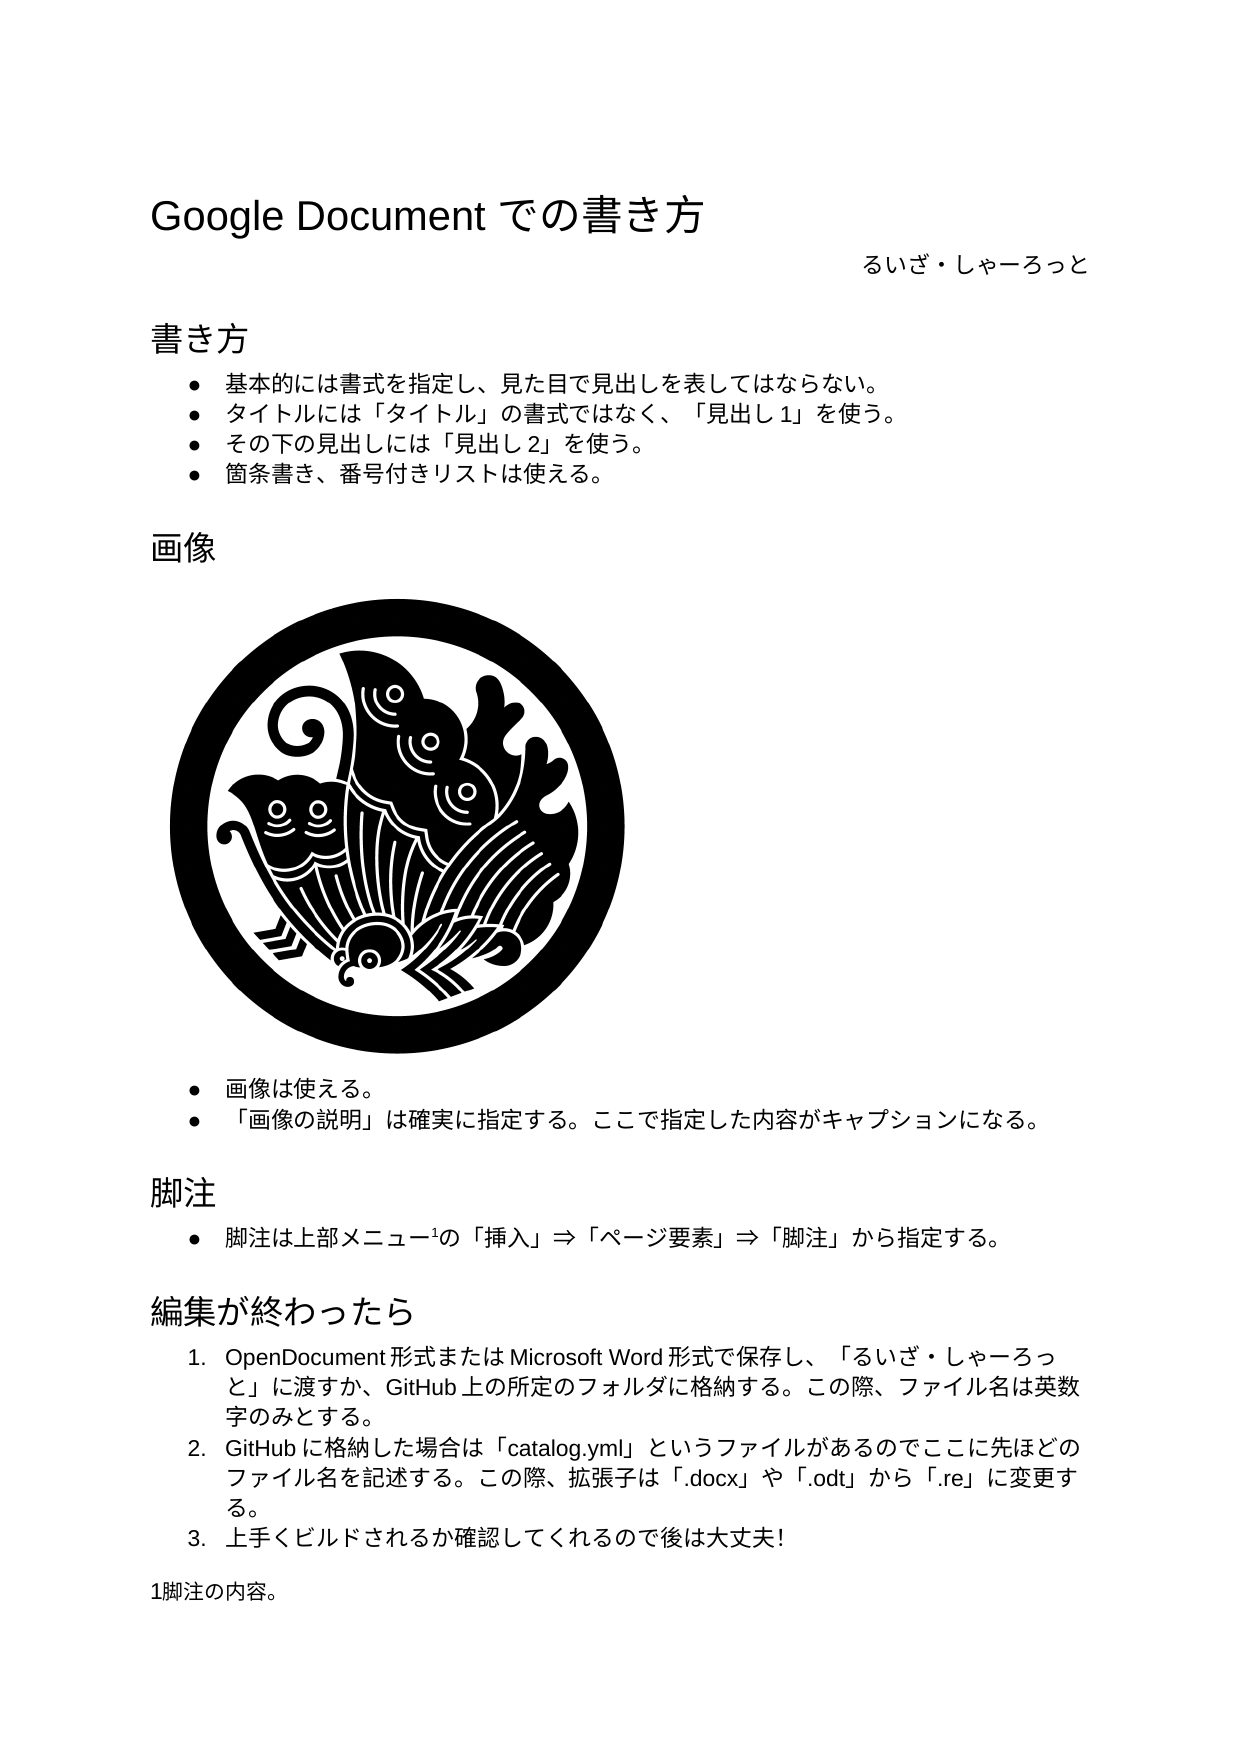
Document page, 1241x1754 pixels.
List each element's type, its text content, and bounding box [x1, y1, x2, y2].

list 上手くビルドされるか確認してくれるので後は大丈夫！ [187, 1525, 1090, 1551]
subtitle 脚注 [150, 1174, 1090, 1213]
list タイトルには「タイトル」の書式ではなく、「見出し1」を使う。 [187, 401, 1090, 427]
list OpenDocument形式またはMicrosoft Word形式で保存し、「るいざ・しゃーろっと」に渡すか、GitHub上の所定のフォルダに格納する。この際、ファイル名は英数字のみとする。 [187, 1344, 1090, 1431]
list 箇条書き、番号付きリストは使える。 [187, 461, 1090, 488]
list 「画像の説明」は確実に指定する。ここで指定した内容がキャプションになる。 [187, 1107, 1090, 1133]
subtitle 画像 [150, 529, 1090, 567]
list 脚注の内容。 [150, 1578, 1090, 1604]
list 基本的には書式を指定し、見た目で見出しを表してはならない。 [187, 371, 1090, 397]
text るいざ・しゃーろっと [150, 252, 1090, 278]
list その下の見出しには「見出し2」を使う。 [187, 431, 1090, 457]
subtitle 書き方 [150, 320, 1090, 358]
list GitHubに格納した場合は「catalog.yml」というファイルがあるのでここに先ほどのファイル名を記述する。この際、拡張子は「.docx」や「.odt」から「.re」に変更する。 [187, 1434, 1090, 1521]
subtitle 編集が終わったら [150, 1293, 1090, 1331]
list 脚注は上部メニューの「挿入」⇒「ページ要素」⇒「脚注」から指定する。 [187, 1225, 1090, 1252]
subtitle Google Document での書き方 [150, 192, 1090, 239]
list 画像は使える。 [187, 1076, 1090, 1103]
picture [150, 580, 644, 1073]
